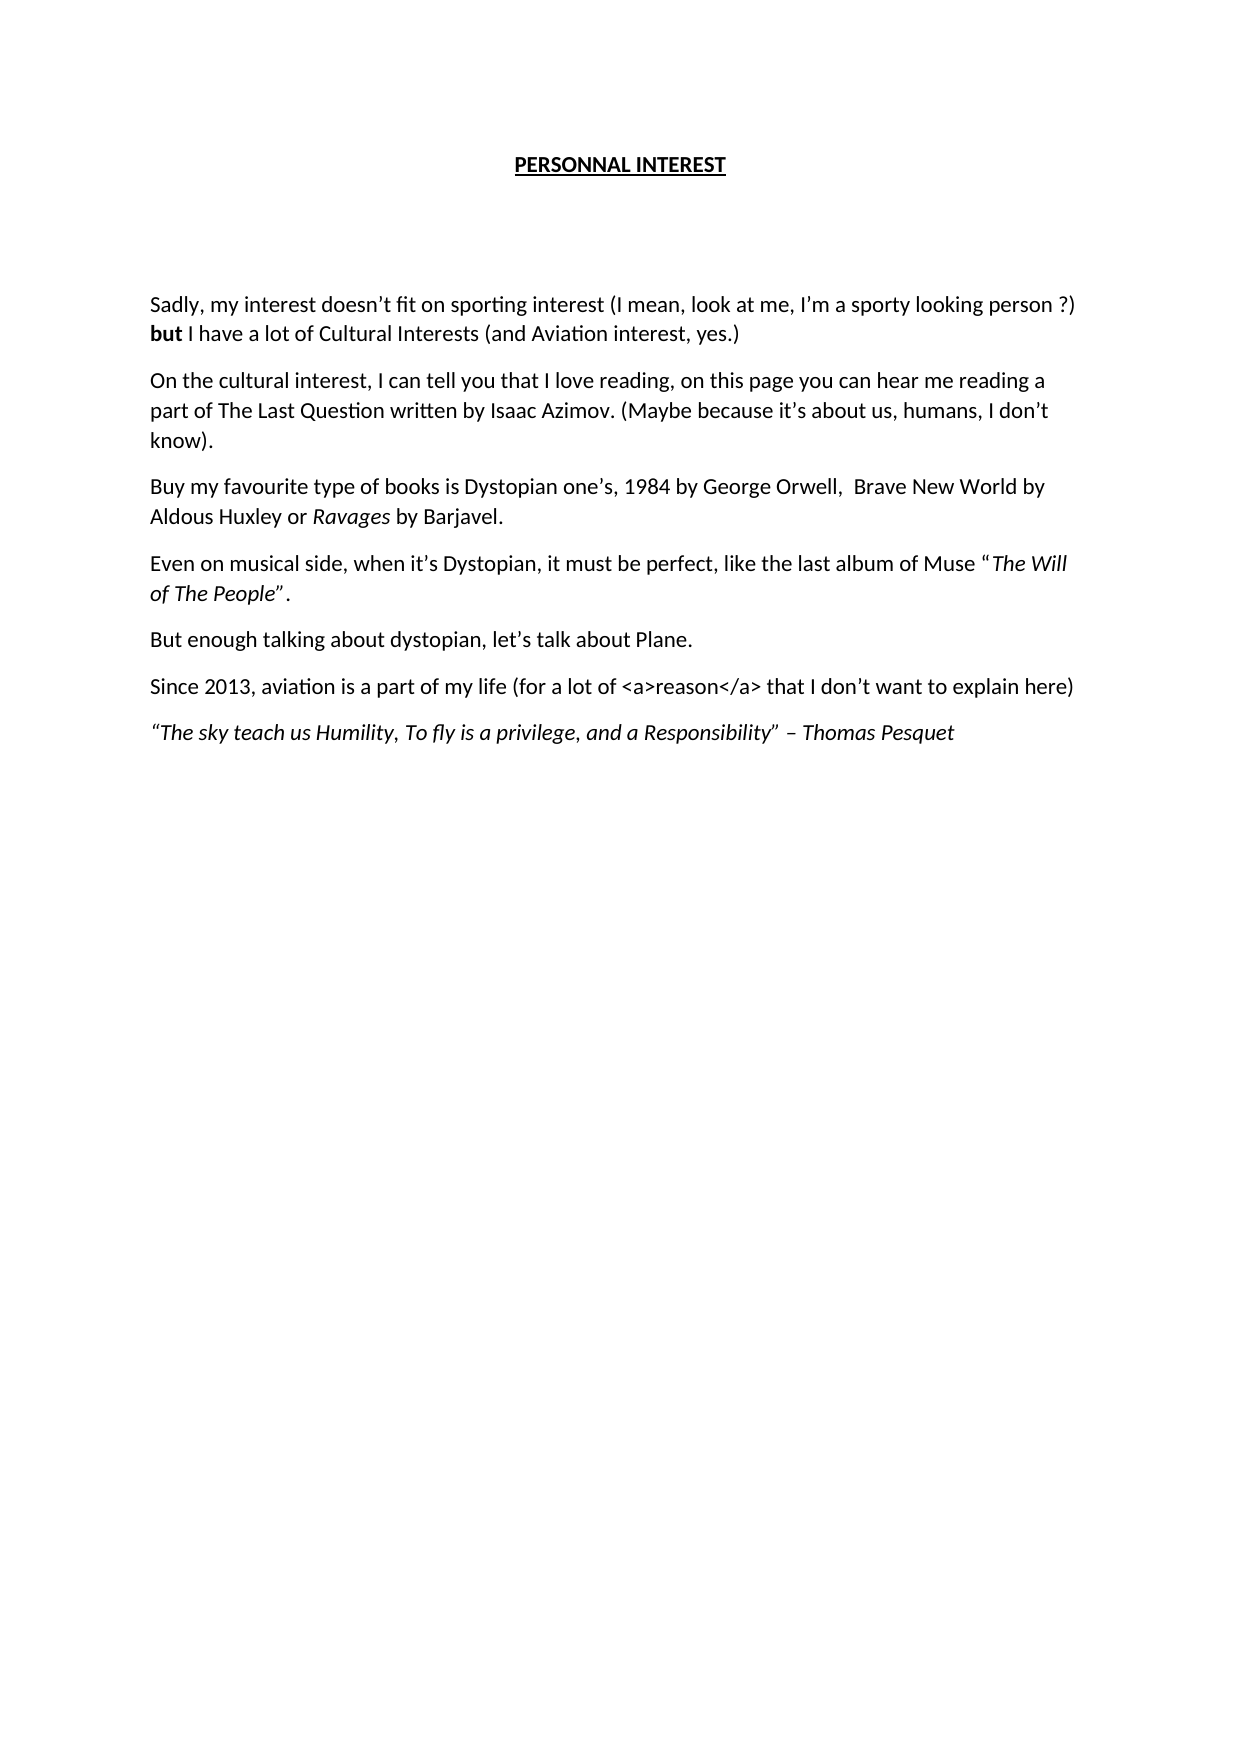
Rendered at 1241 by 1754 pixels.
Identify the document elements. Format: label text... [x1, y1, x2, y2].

text Buy my favourite type of books is Dystopian one’s, 1984 by George Orwell, Brave New World by Aldous Huxley or Ravages by Barjavel. [150, 472, 1090, 530]
text Sadly, my interest doesn’t fit on sporting interest (I mean, look at me, I’m a sporty looking person ?) but I have a lot of Cultural Interests (and Aviation interest, yes.) [150, 290, 1090, 348]
text Since 2013, aviation is a part of my life (for a lot of <a>reason</a> that I don’t want to explain here) [150, 672, 1090, 700]
text On the cultural interest, I can tell you that I love reading, on this page you can hear me reading a part of The Last Question written by Isaac Azimov. (Maybe because it’s about us, humans, I don’t know). [150, 366, 1090, 454]
text But enough talking about dystopian, let’s talk about Plane. [150, 625, 1090, 653]
text Even on musical side, when it’s Dystopian, it must be perfect, like the last album of Muse “The Will of The People”. [150, 549, 1090, 607]
text PERSONNAL INTEREST [150, 150, 1090, 178]
text “The sky teach us Humility, To fly is a privilege, and a Responsibility” – Thomas Pesquet [150, 718, 1090, 747]
